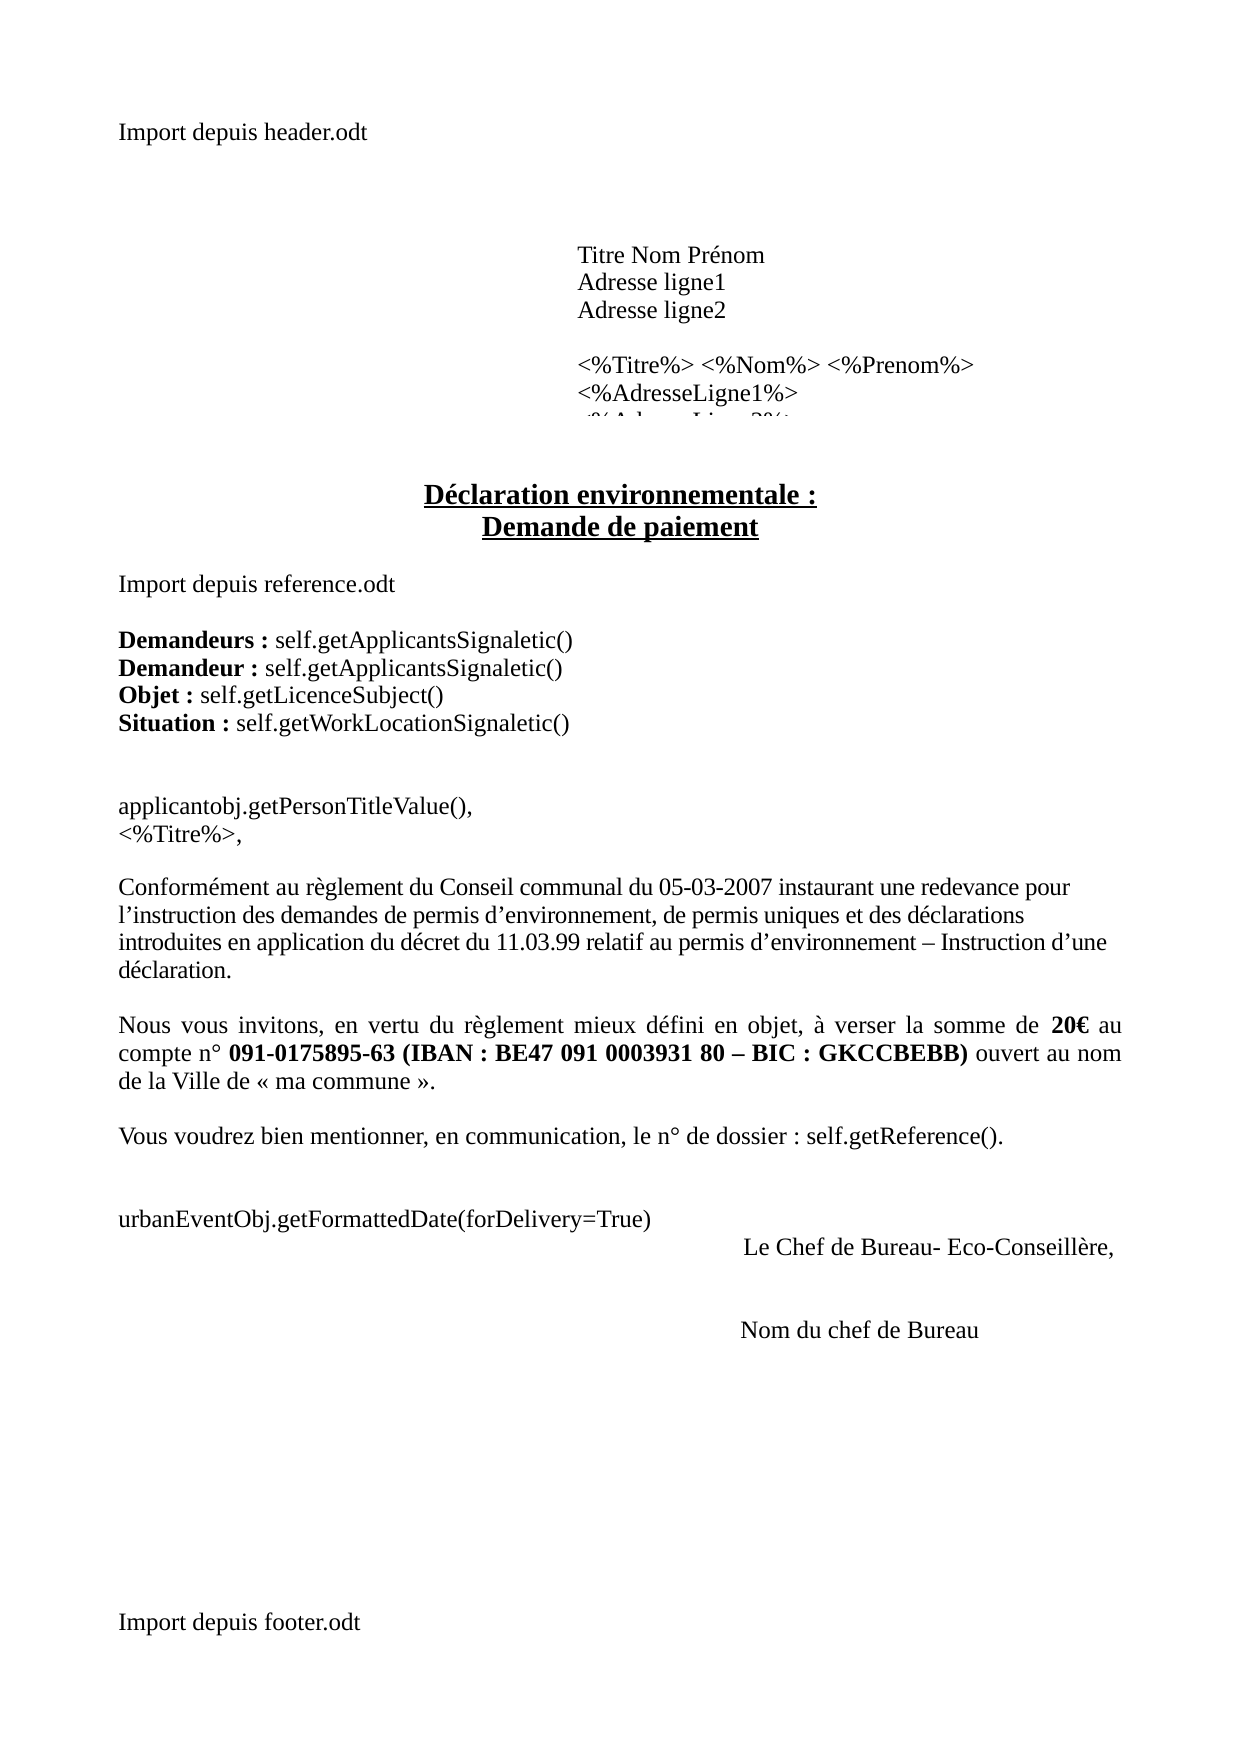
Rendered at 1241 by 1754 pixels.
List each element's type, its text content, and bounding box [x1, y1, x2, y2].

title Déclaration environnementale : [118, 478, 1122, 511]
text Import depuis header.odt [118, 118, 539, 146]
text Vous voudrez bien mentionner, en communication, le n° de dossier : self.getReference(). [118, 1122, 1122, 1150]
text Nous vous invitons, en vertu du règlement mieux défini en objet, à verser la somme de 20€ au compte n° 091-0175895-63 (IBAN : BE47 091 0003931 80 – BIC : GKCCBEBB) ouvert au nom de la Ville de « ma commune ». [118, 1012, 1122, 1095]
text Situation : self.getWorkLocationSignaletic() [118, 709, 1122, 737]
text Le Chef de Bureau- Eco-Conseillère, [118, 1233, 1122, 1261]
text Objet : self.getLicenceSubject() [118, 681, 1122, 709]
text Conformément au règlement du Conseil communal du 05-03-2007 instaurant une redevance pour l’instruction des demandes de permis d’environnement, de permis uniques et des déclarations introduites en application du décret du 11.03.99 relatif au permis d’environnement – Instruction d’une déclaration. [118, 873, 1122, 984]
text Import depuis reference.odt [118, 571, 1122, 598]
text Demandeurs : self.getApplicantsSignaletic() [118, 626, 1122, 654]
text Titre Nom Prénom Adresse ligne1 Adresse ligne2 [577, 241, 1038, 324]
text applicantobj.getPersonTitleValue(), [118, 792, 1122, 820]
text <%Titre%> <%Nom%> <%Prenom%> <%AdresseLigne1%> <%AdresseLigne2%> [577, 352, 1038, 416]
title Demande de paiement [118, 511, 1122, 543]
text <%Titre%>, [118, 820, 1122, 848]
text Nom du chef de Bureau [118, 1316, 1122, 1344]
text urbanEventObj.getFormattedDate(forDelivery=True) [118, 1206, 1122, 1233]
text Demandeur : self.getApplicantsSignaletic() [118, 654, 1122, 681]
